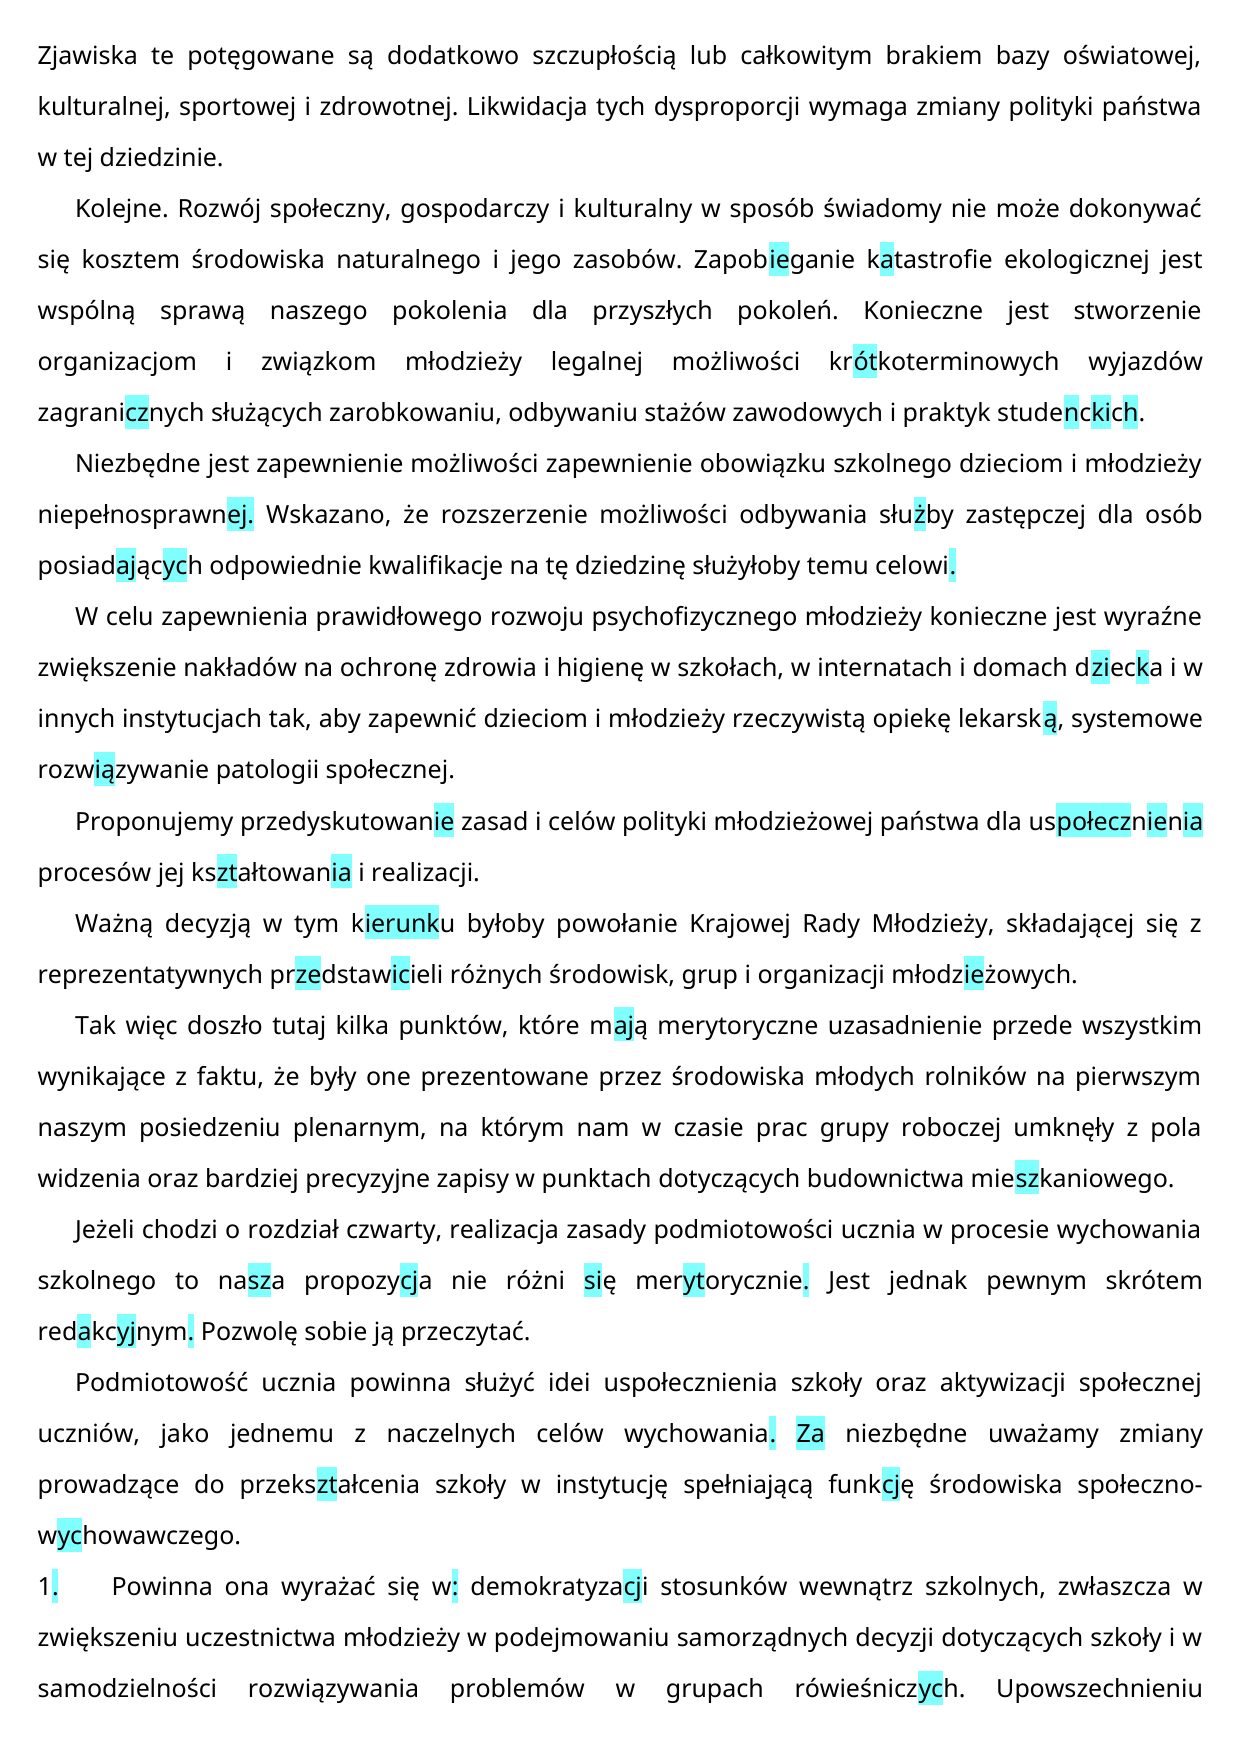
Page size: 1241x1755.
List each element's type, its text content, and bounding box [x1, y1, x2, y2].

text 1. Powinna ona wyrażać się w: demokratyzacji stosunków wewnątrz szkolnych, zwłaszcza w zwiększeniu uczestnictwa młodzieży w podejmowaniu samorządnych decyzji dotyczących szkoły i w samodzielności rozwiązywania problemów w grupach rówieśniczych. Upowszechnieniu [37, 1569, 1203, 1705]
text Zjawiska te potęgowane są dodatkowo szczupłością lub całkowitym brakiem bazy oświatowej, kulturalnej, sportowej i zdrowotnej. Likwidacja tych dysproporcji wymaga zmiany polityki państwa w tej dziedzinie. [37, 37, 1203, 174]
text Jeżeli chodzi o rozdział czwarty, realizacja zasady podmiotowości ucznia w procesie wychowania szkolnego to nasza propozycja nie różni się merytorycznie. Jest jednak pewnym skrótem redakcyjnym. Pozwolę sobie ją przeczytać. [37, 1211, 1203, 1348]
text Kolejne. Rozwój społeczny, gospodarczy i kulturalny w sposób świadomy nie może dokonywać się kosztem środowiska naturalnego i jego zasobów. Zapobieganie katastrofie ekologicznej jest wspólną sprawą naszego pokolenia dla przyszłych pokoleń. Konieczne jest stworzenie organizacjom i związkom młodzieży legalnej możliwości krótkoterminowych wyjazdów zagranicznych służących zarobkowaniu, odbywaniu stażów zawodowych i praktyk studenckich. [37, 191, 1203, 429]
text Podmiotowość ucznia powinna służyć idei uspołecznienia szkoły oraz aktywizacji społecznej uczniów, jako jednemu z naczelnych celów wychowania. Za niezbędne uważamy zmiany prowadzące do przekształcenia szkoły w instytucję spełniającą funkcję środowiska społeczno-wychowawczego. [37, 1364, 1203, 1552]
text Tak więc doszło tutaj kilka punktów, które mają merytoryczne uzasadnienie przede wszystkim wynikające z faktu, że były one prezentowane przez środowiska młodych rolników na pierwszym naszym posiedzeniu plenarnym, na którym nam w czasie prac grupy roboczej umknęły z pola widzenia oraz bardziej precyzyjne zapisy w punktach dotyczących budownictwa mieszkaniowego. [37, 1007, 1203, 1194]
text Niezbędne jest zapewnienie możliwości zapewnienie obowiązku szkolnego dzieciom i młodzieży niepełnosprawnej. Wskazano, że rozszerzenie możliwości odbywania służby zastępczej dla osób posiadających odpowiednie kwalifikacje na tę dziedzinę służyłoby temu celowi. [37, 446, 1203, 582]
text W celu zapewnienia prawidłowego rozwoju psychofizycznego młodzieży konieczne jest wyraźne zwiększenie nakładów na ochronę zdrowia i higienę w szkołach, w internatach i domach dziecka i w innych instytucjach tak, aby zapewnić dzieciom i młodzieży rzeczywistą opiekę lekarską, systemowe rozwiązywanie patologii społecznej. [37, 599, 1203, 786]
text Ważną decyzją w tym kierunku byłoby powołanie Krajowej Rady Młodzieży, składającej się z reprezentatywnych przedstawicieli różnych środowisk, grup i organizacji młodzieżowych. [37, 905, 1203, 990]
text Proponujemy przedyskutowanie zasad i celów polityki młodzieżowej państwa dla uspołecznienia procesów jej kształtowania i realizacji. [37, 803, 1203, 888]
